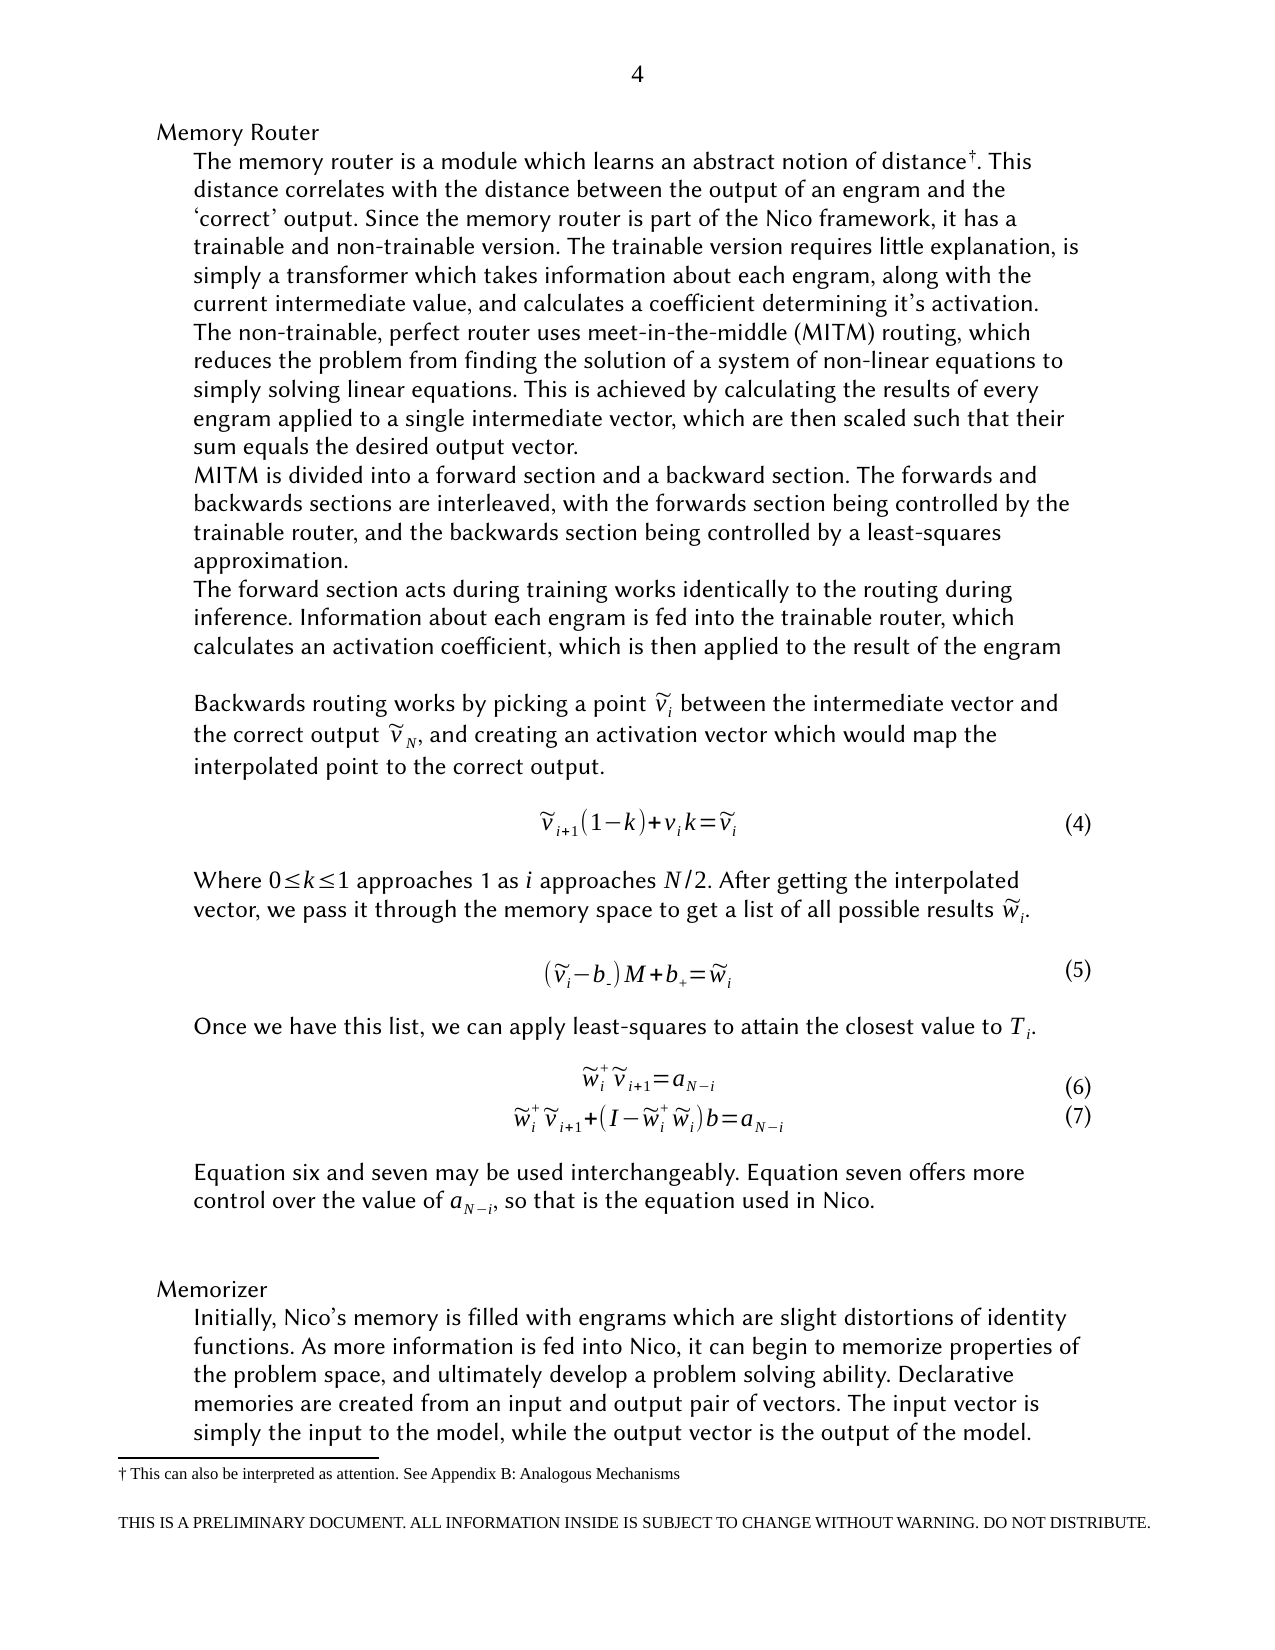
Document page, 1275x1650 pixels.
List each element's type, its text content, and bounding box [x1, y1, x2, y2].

text Equation six and seven may be used interchangeably. Equation seven offers more control over the value of , so that is the equation used in Nico. [193, 1158, 1091, 1218]
text Where approaches 1 as approaches . After getting the interpolated vector, we pass it through the memory space to get a list of all possible results . [193, 866, 1091, 926]
text Backwards routing works by picking a point between the intermediate vector and the correct output , and creating an activation vector which would map the interpolated point to the correct output. [193, 689, 1091, 781]
text Memorizer [156, 1275, 1091, 1303]
text Memory Router [156, 118, 1091, 147]
text (4) [193, 809, 1091, 838]
text (6) [193, 1072, 1091, 1101]
text Once we have this list, we can apply least-squares to attain the closest value to . [193, 1012, 1091, 1043]
text The memory router is a module which learns an abstract notion of distance. This distance correlates with the distance between the output of an engram and the ‘correct’ output. Since the memory router is part of the Nico framework, it has a trainable and non-trainable version. The trainable version requires little explanation, is simply a transformer which takes information about each engram, along with the current intermediate value, and calculates a coefficient determining it’s activation. [193, 147, 1091, 318]
text The non-trainable, perfect router uses meet-in-the-middle (MITM) routing, which reduces the problem from finding the solution of a system of non-linear equations to simply solving linear equations. This is achieved by calculating the results of every engram applied to a single intermediate vector, which are then scaled such that their sum equals the desired output vector. [193, 318, 1091, 461]
text The forward section acts during training works identically to the routing during inference. Information about each engram is fed into the trainable router, which calculates an activation coefficient, which is then applied to the result of the engram [193, 575, 1091, 660]
text (7) [193, 1101, 1091, 1129]
text MITM is divided into a forward section and a backward section. The forwards and backwards sections are interleaved, with the forwards section being controlled by the trainable router, and the backwards section being controlled by a least-squares approximation. [193, 461, 1091, 575]
text Initially, Nico’s memory is filled with engrams which are slight distortions of identity functions. As more information is fed into Nico, it can begin to memorize properties of the problem space, and ultimately develop a problem solving ability. Declarative memories are created from an input and output pair of vectors. The input vector is simply the input to the model, while the output vector is the output of the model. [193, 1303, 1091, 1446]
text This can also be interpreted as attention. See Appendix B: Analogous Mechanisms [118, 1464, 1157, 1483]
text (5) [193, 955, 1091, 983]
